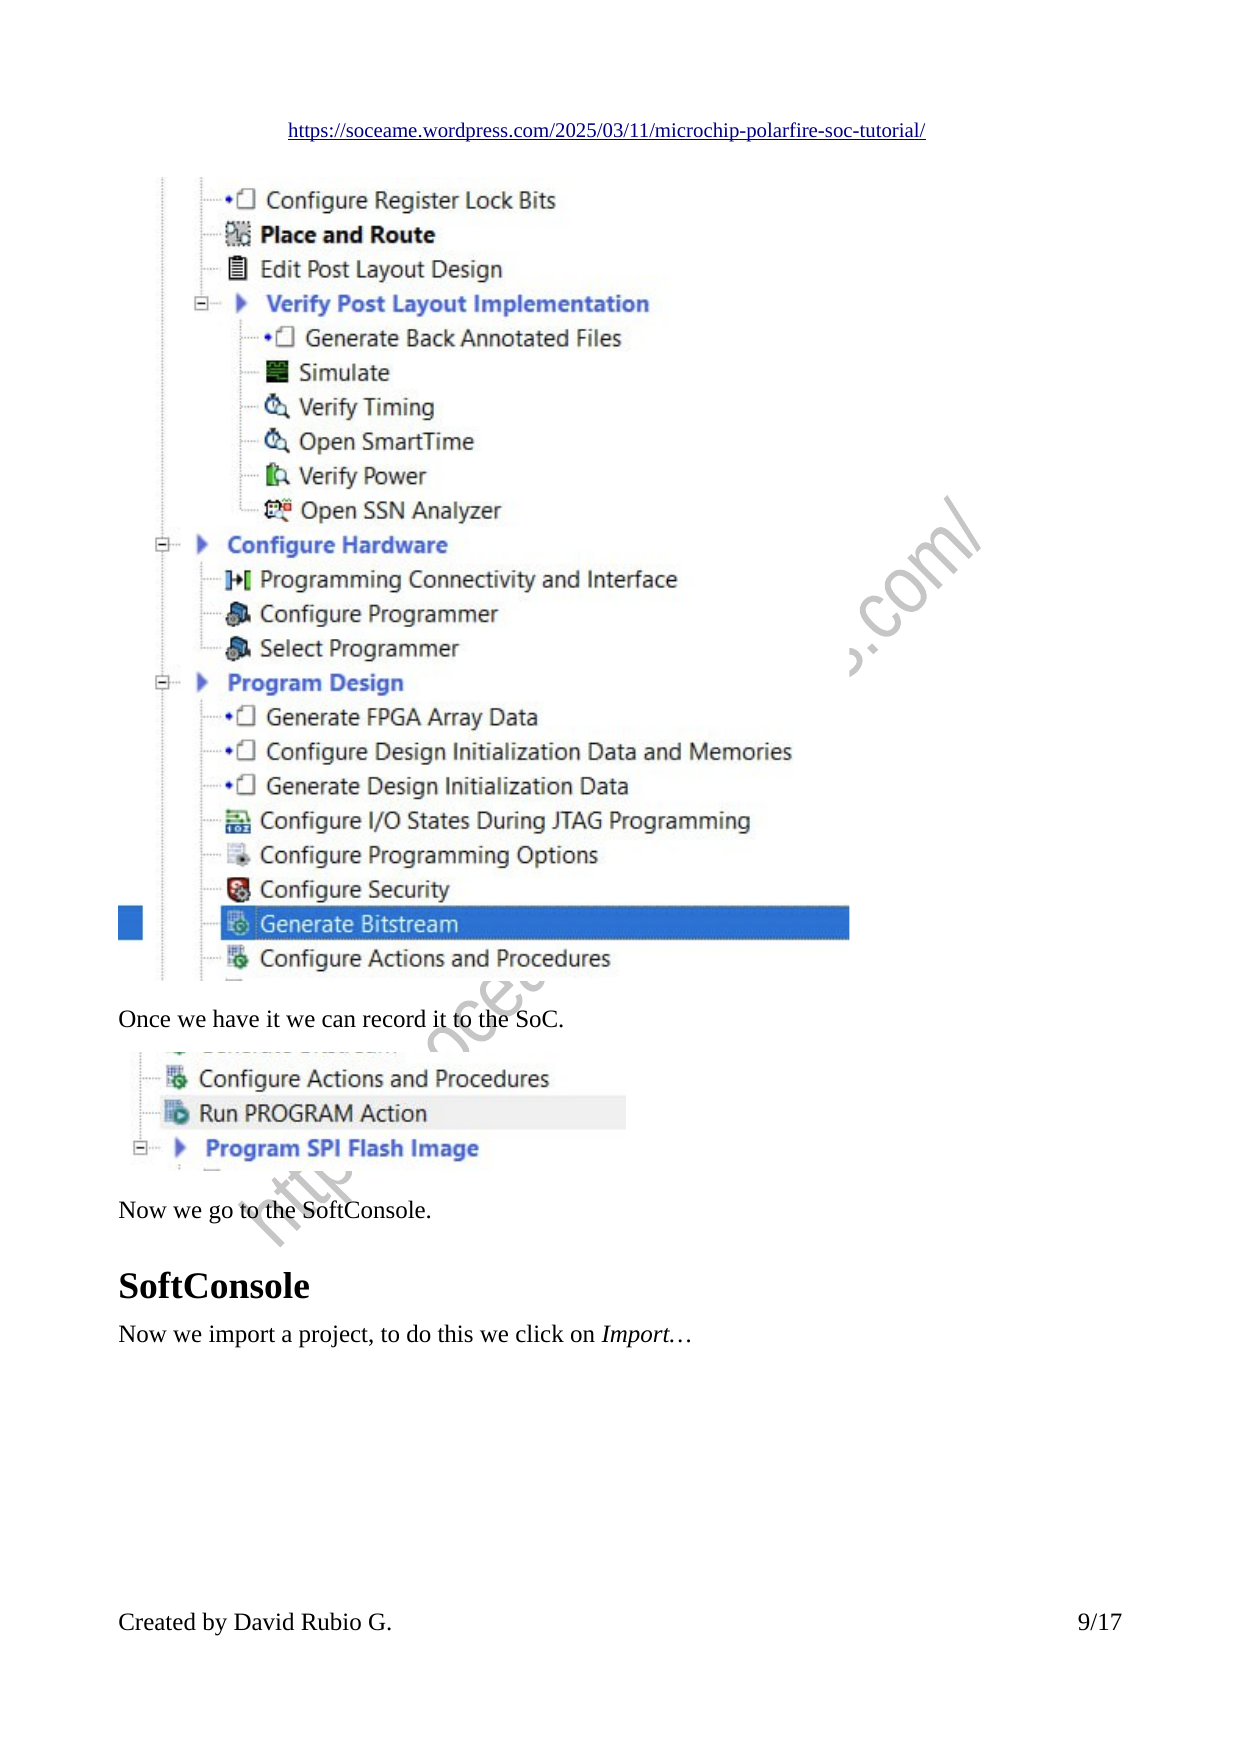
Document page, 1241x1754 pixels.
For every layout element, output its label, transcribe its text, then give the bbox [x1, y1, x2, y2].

text Now we import a project, to do this we click on Import… [118, 1319, 1122, 1348]
text Now we go to the SoftConsole. [118, 1195, 1122, 1224]
subtitle SoftConsole [118, 1263, 1122, 1307]
text Once we have it we can record it to the SoC. [118, 1004, 464, 1033]
picture [118, 1052, 626, 1171]
text Once we have it we can record it to the SoC. [461, 1004, 1122, 1033]
picture [118, 177, 850, 981]
